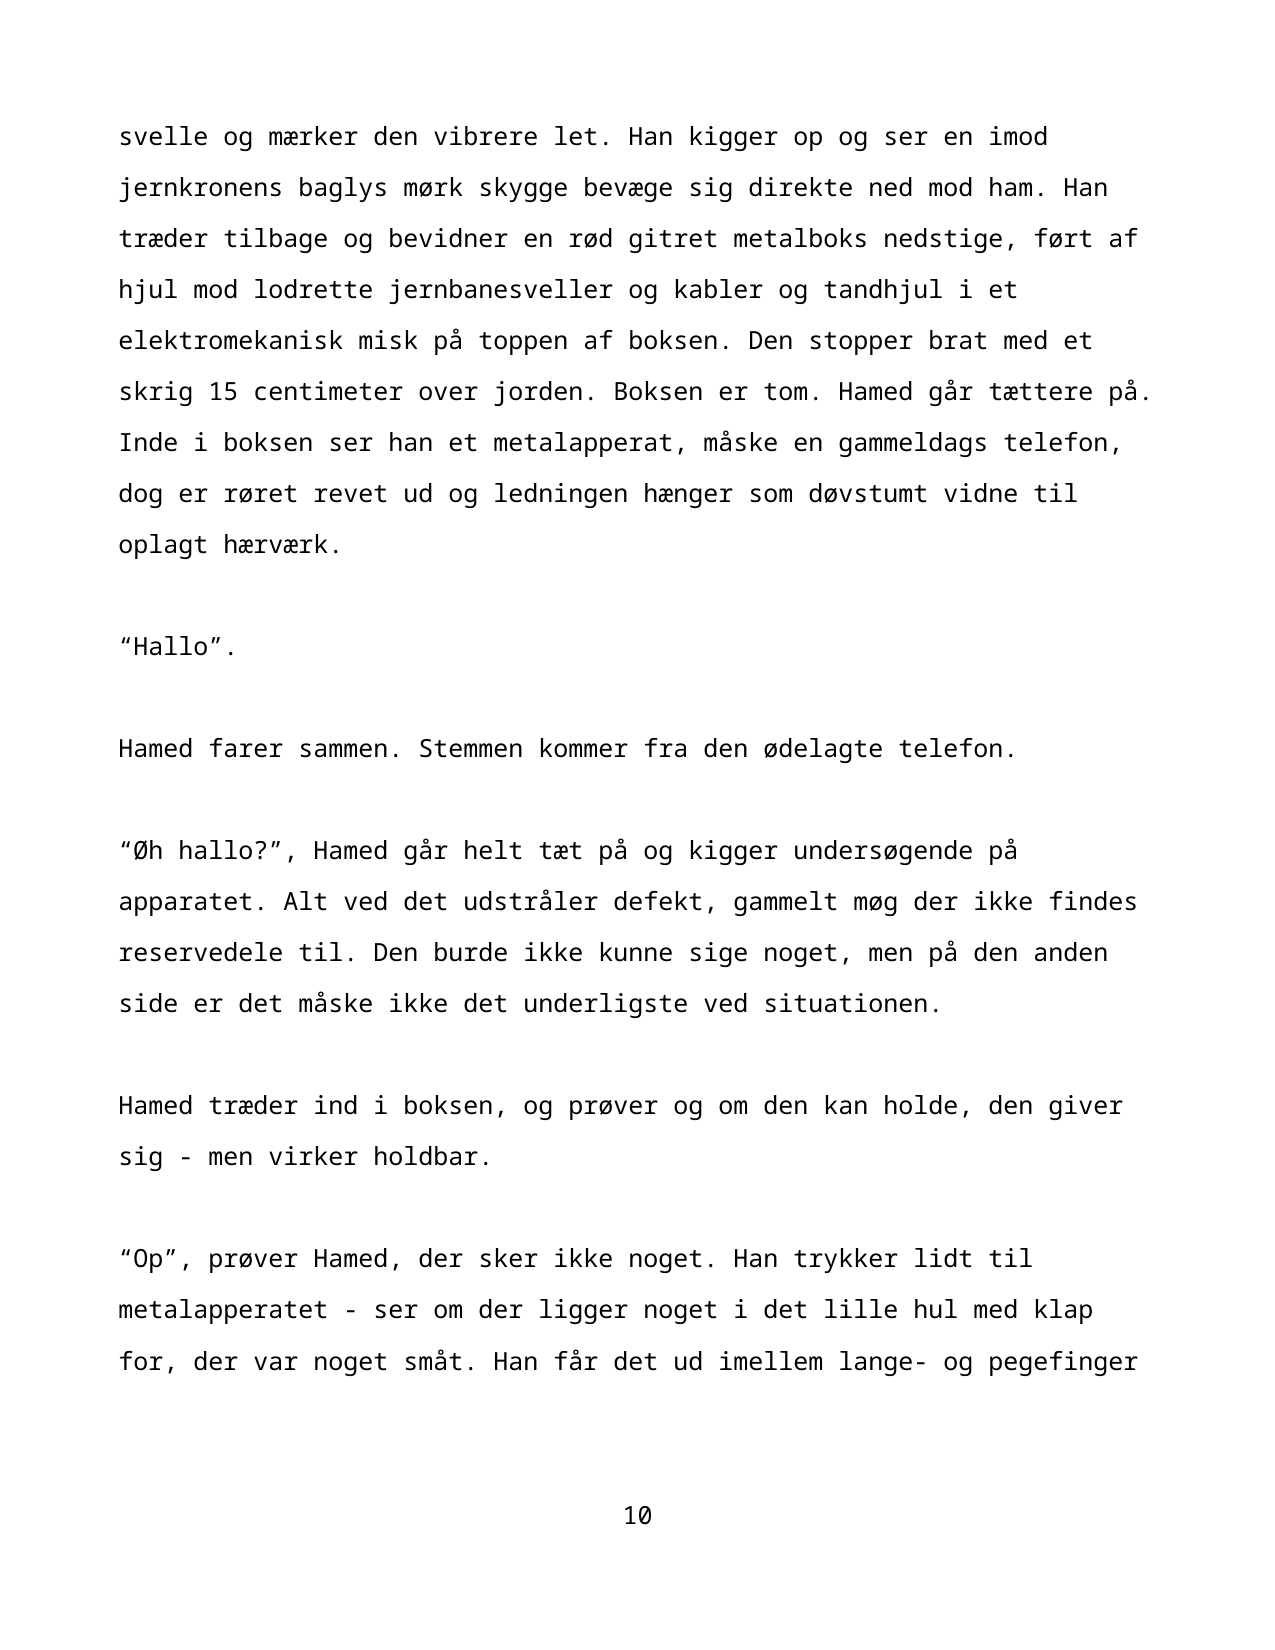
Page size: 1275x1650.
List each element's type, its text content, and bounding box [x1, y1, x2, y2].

text Hamed træder ind i boksen, og prøver og om den kan holde, den giver sig - men virker holdbar. [118, 1088, 1157, 1173]
text svelle og mærker den vibrere let. Han kigger op og ser en imod jernkronens baglys mørk skygge bevæge sig direkte ned mod ham. Han træder tilbage og bevidner en rød gitret metalboks nedstige, ført af hjul mod lodrette jernbanesveller og kabler og tandhjul i et elektromekanisk misk på toppen af boksen. Den stopper brat med et skrig 15 centimeter over jorden. Boksen er tom. Hamed går tættere på. Inde i boksen ser han et metalapperat, måske en gammeldags telefon, dog er røret revet ud og ledningen hænger som døvstumt vidne til oplagt hærværk. [118, 118, 1157, 561]
text Hamed farer sammen. Stemmen kommer fra den ødelagte telefon. [118, 731, 1157, 765]
text “Op”, prøver Hamed, der sker ikke noget. Han trykker lidt til metalapperatet - ser om der ligger noget i det lille hul med klap for, der var noget småt. Han får det ud imellem lange- og pegefinger [118, 1241, 1157, 1377]
text “Øh hallo?”, Hamed går helt tæt på og kigger undersøgende på apparatet. Alt ved det udstråler defekt, gammelt møg der ikke findes reservedele til. Den burde ikke kunne sige noget, men på den anden side er det måske ikke det underligste ved situationen. [118, 833, 1157, 1020]
text “Hallo”. [118, 628, 1157, 663]
